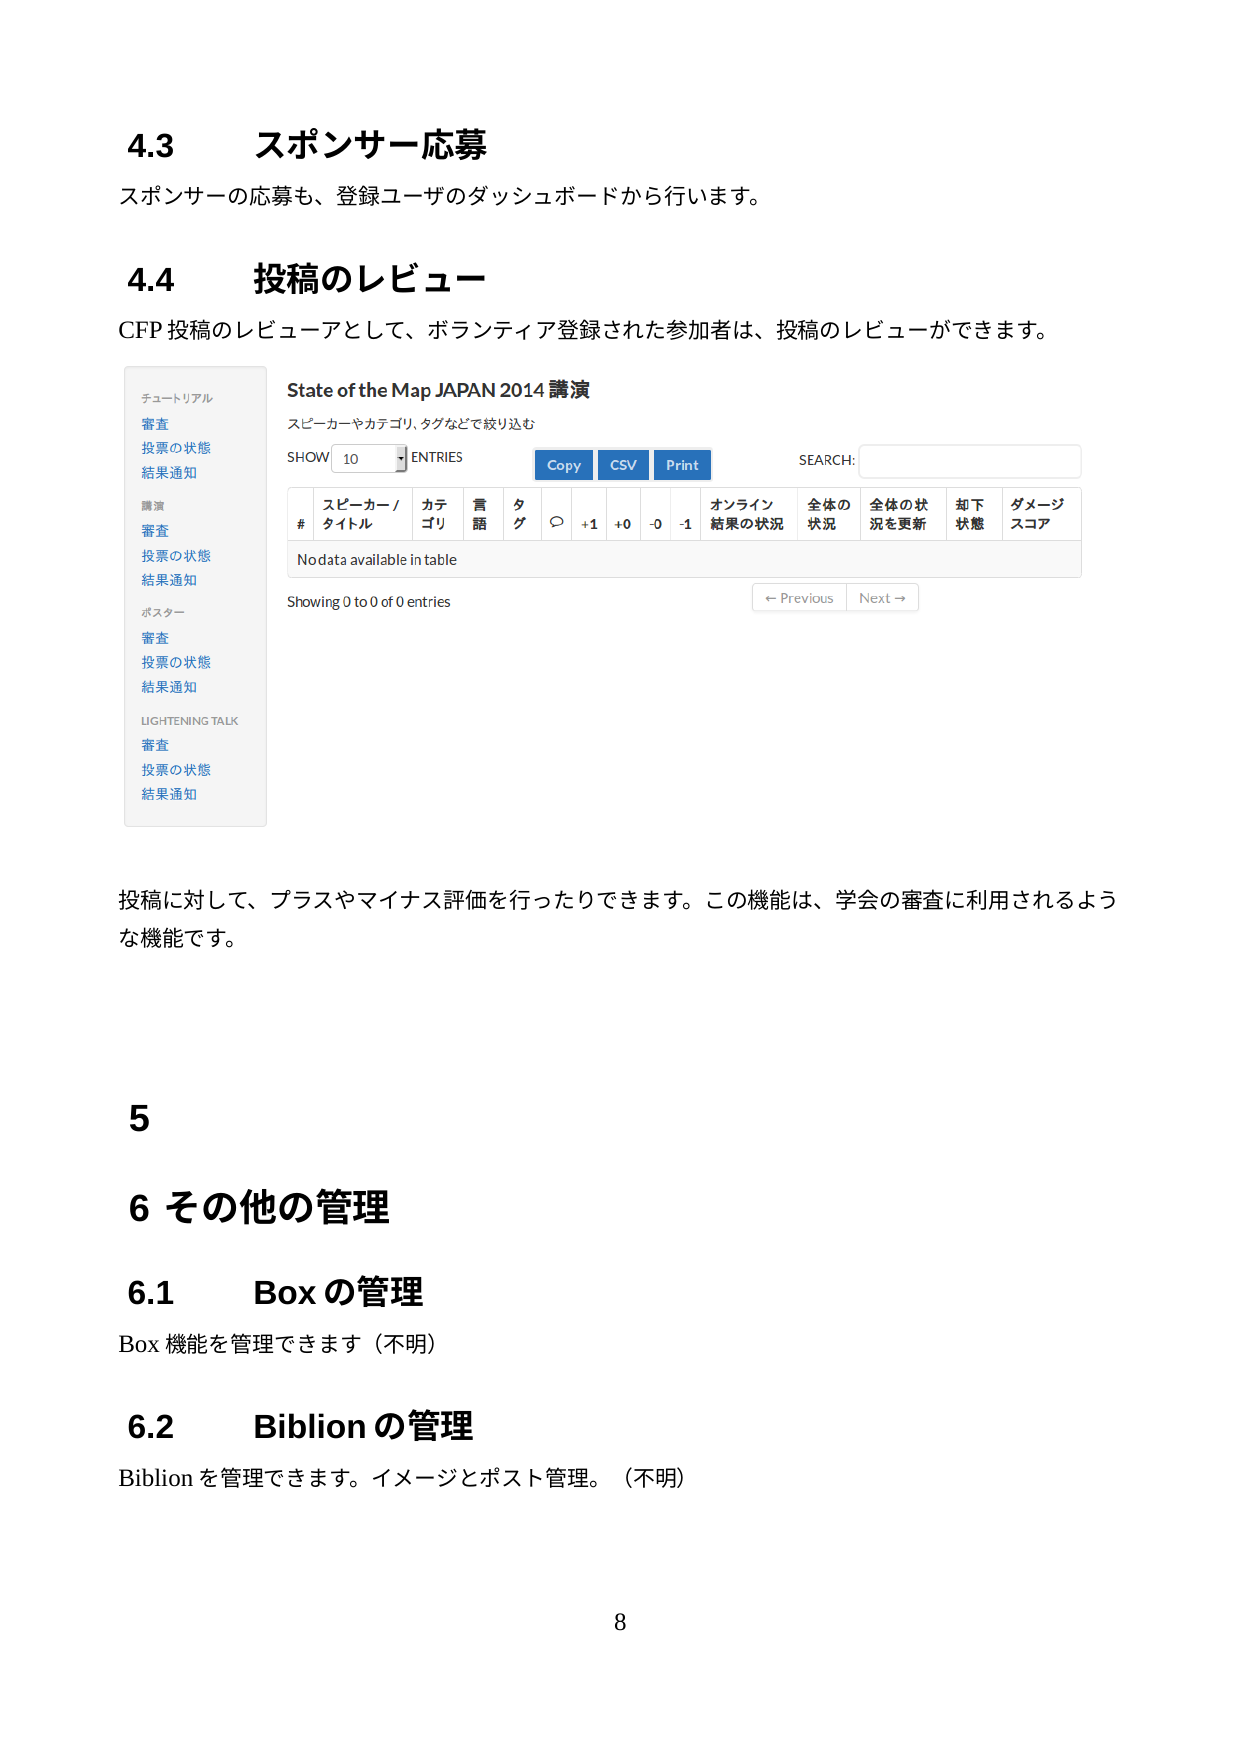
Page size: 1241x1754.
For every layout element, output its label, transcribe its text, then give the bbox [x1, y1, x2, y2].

text CFP投稿のレビューアとして、ボランティア登録された参加者は、投稿のレビューができます。 [118, 313, 1122, 345]
text スポンサーの応募も、登録ユーザのダッシュボードから行います。 [118, 179, 1122, 211]
picture [118, 366, 1123, 828]
subtitle スポンサー応募 [118, 118, 1122, 167]
subtitle Boxの管理 [118, 1266, 1122, 1314]
text Box機能を管理できます（不明） [118, 1327, 1122, 1358]
text Biblionを管理できます。イメージとポスト管理。（不明） [118, 1461, 1122, 1493]
text 投稿に対して、プラスやマイナス評価を行ったりできます。この機能は、学会の審査に利用されるような機能です。 [118, 883, 1122, 952]
subtitle 投稿のレビュー [118, 252, 1122, 301]
subtitle Biblionの管理 [118, 1400, 1122, 1448]
subtitle その他の管理 [118, 1177, 1122, 1232]
